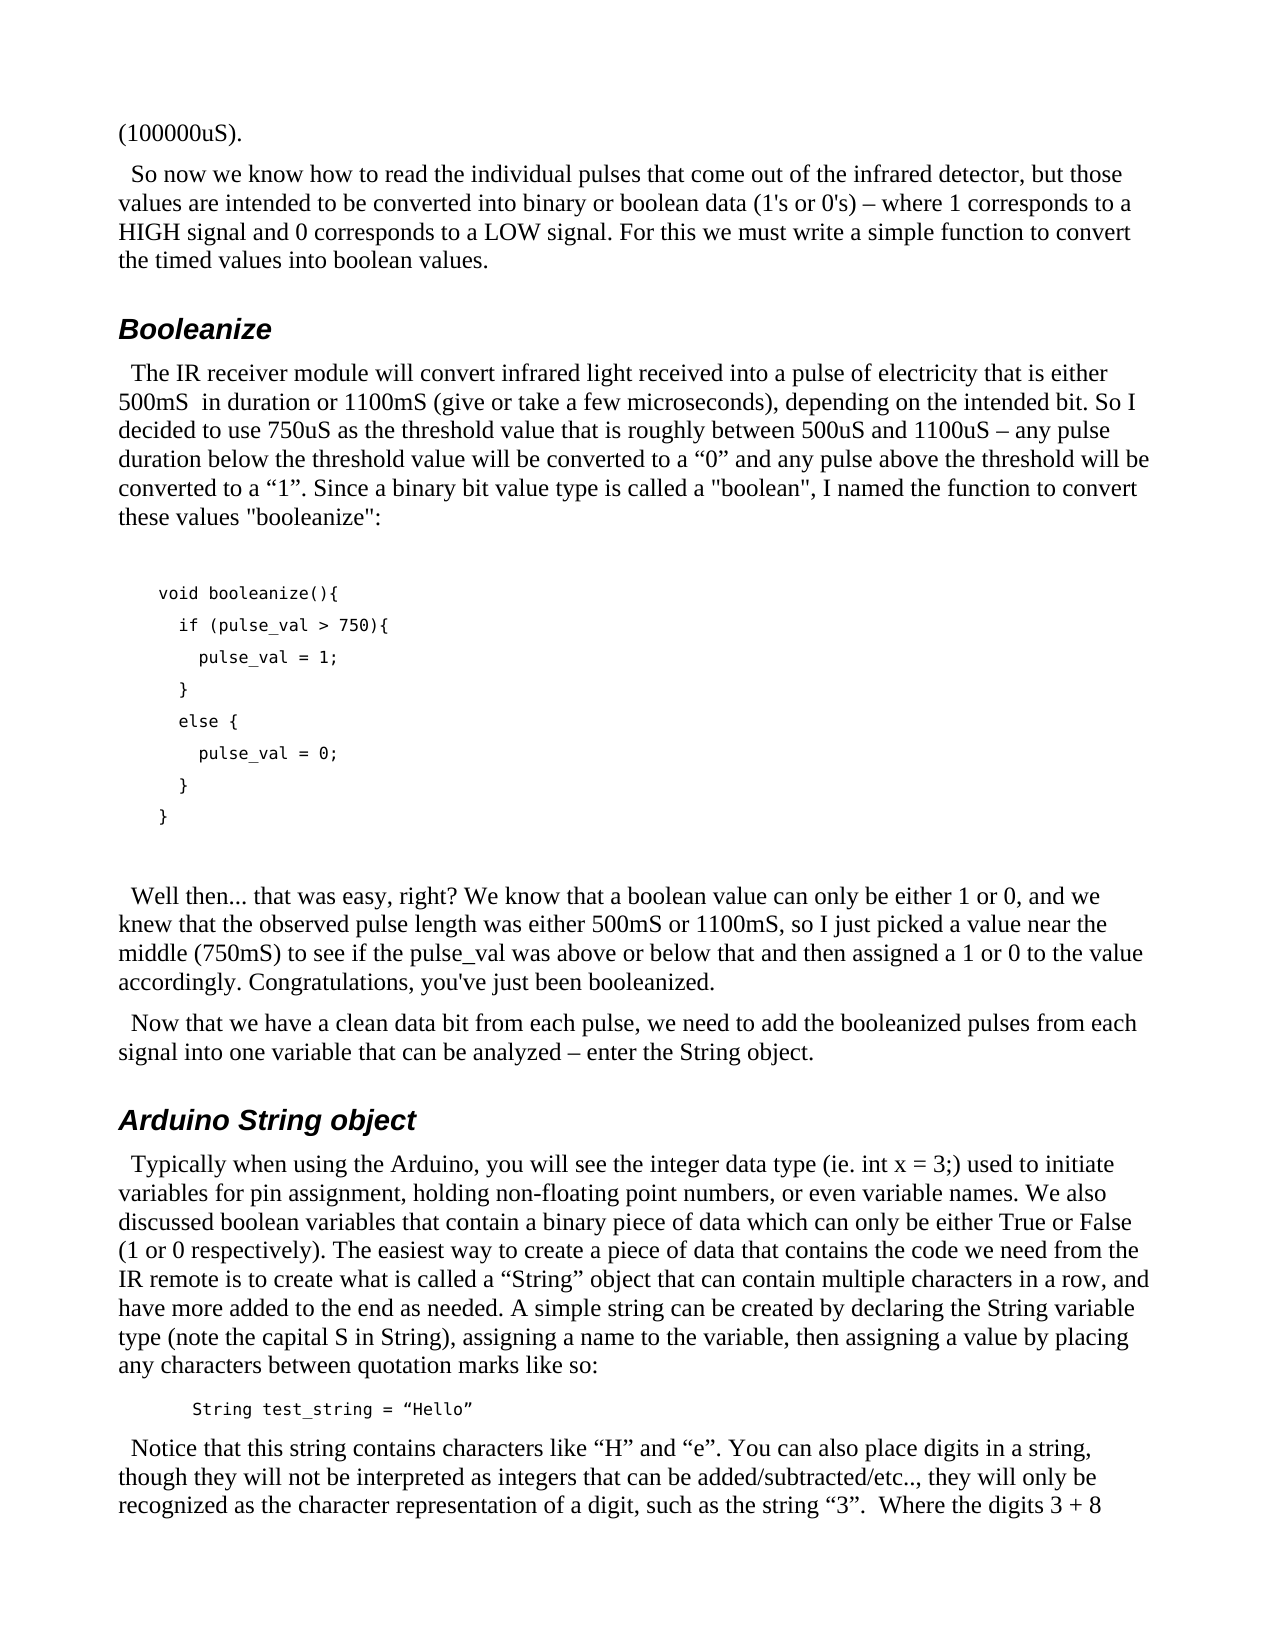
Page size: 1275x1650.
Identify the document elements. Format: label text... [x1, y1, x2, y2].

text (100000uS). [118, 118, 1157, 147]
text else { [118, 712, 1157, 731]
text if (pulse_val > 750){ [118, 616, 1157, 635]
text void booleanize(){ [118, 584, 1157, 603]
text Notice that this string contains characters like “H” and “e”. You can also place digits in a string, though they will not be interpreted as integers that can be added/subtracted/etc.., they will only be recognized as the character representation of a digit, such as the string “3”. Where the digits 3 + 8 [118, 1433, 1157, 1519]
text Well then... that was easy, right? We know that a boolean value can only be either 1 or 0, and we knew that the observed pulse length was either 500mS or 1100mS, so I just picked a value near the middle (750mS) to see if the pulse_val was above or below that and then assigned a 1 or 0 to the value accordingly. Congratulations, you've just been booleanized. [118, 881, 1157, 996]
text String test_string = “Hello” [118, 1392, 1157, 1421]
text Typically when using the Arduino, you will see the integer data type (ie. int x = 3;) used to initiate variables for pin assignment, holding non-floating point numbers, or even variable names. We also discussed boolean variables that contain a binary piece of data which can only be either True or False (1 or 0 respectively). The easiest way to create a piece of data that contains the code we need from the IR remote is to create what is called a “String” object that can contain multiple characters in a row, and have more added to the end as needed. A simple string can be created by declaring the String variable type (note the capital S in String), assigning a name to the variable, then assigning a value by placing any characters between quotation marks like so: [118, 1149, 1157, 1379]
text } [118, 807, 1157, 827]
text So now we know how to read the individual pulses that come out of the infrared detector, but those values are intended to be converted into binary or boolean data (1's or 0's) – where 1 corresponds to a HIGH signal and 0 corresponds to a LOW signal. For this we must write a simple function to convert the timed values into boolean values. [118, 159, 1157, 274]
subtitle Booleanize [118, 312, 1157, 345]
text pulse_val = 0; [118, 743, 1157, 763]
text The IR receiver module will convert infrared light received into a pulse of electricity that is either 500mS in duration or 1100mS (give or take a few microseconds), depending on the intended bit. So I decided to use 750uS as the threshold value that is roughly between 500uS and 1100uS – any pulse duration below the threshold value will be converted to a “0” and any pulse above the threshold will be converted to a “1”. Since a binary bit value type is called a "boolean", I named the function to convert these values "booleanize": [118, 358, 1157, 530]
text } [118, 680, 1157, 699]
text pulse_val = 1; [118, 648, 1157, 667]
text } [118, 775, 1157, 795]
text Now that we have a clean data bit from each pulse, we need to add the booleanized pulses from each signal into one variable that can be analyzed – enter the String object. [118, 1008, 1157, 1066]
subtitle Arduino String object [118, 1103, 1157, 1137]
